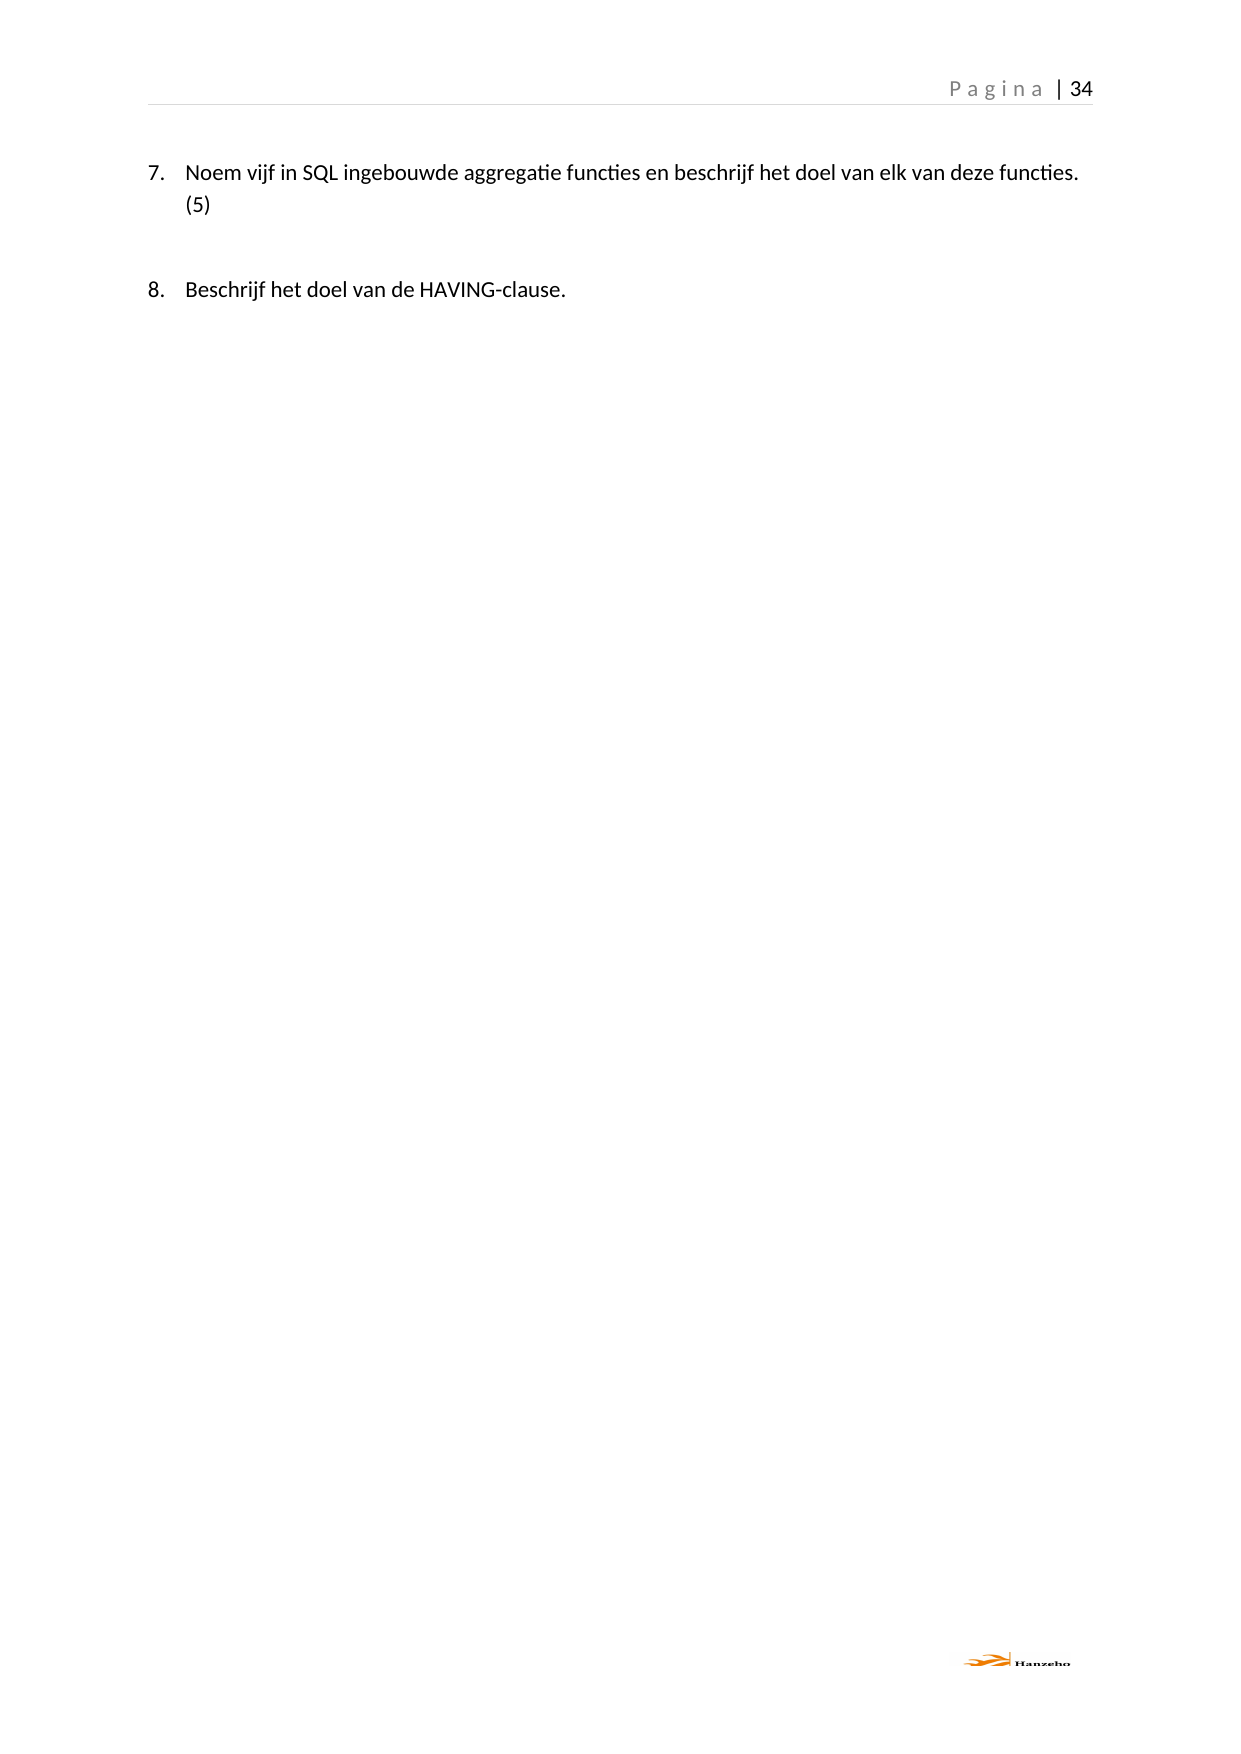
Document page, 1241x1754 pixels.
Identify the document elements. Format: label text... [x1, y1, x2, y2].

picture [952, 1652, 1194, 1681]
list Beschrijf het doel van de HAVING-clause. [148, 275, 1093, 303]
list Noem vijf in SQL ingebouwde aggregatie functies en beschrijf het doel van elk van deze functies. (5) [148, 158, 1093, 218]
